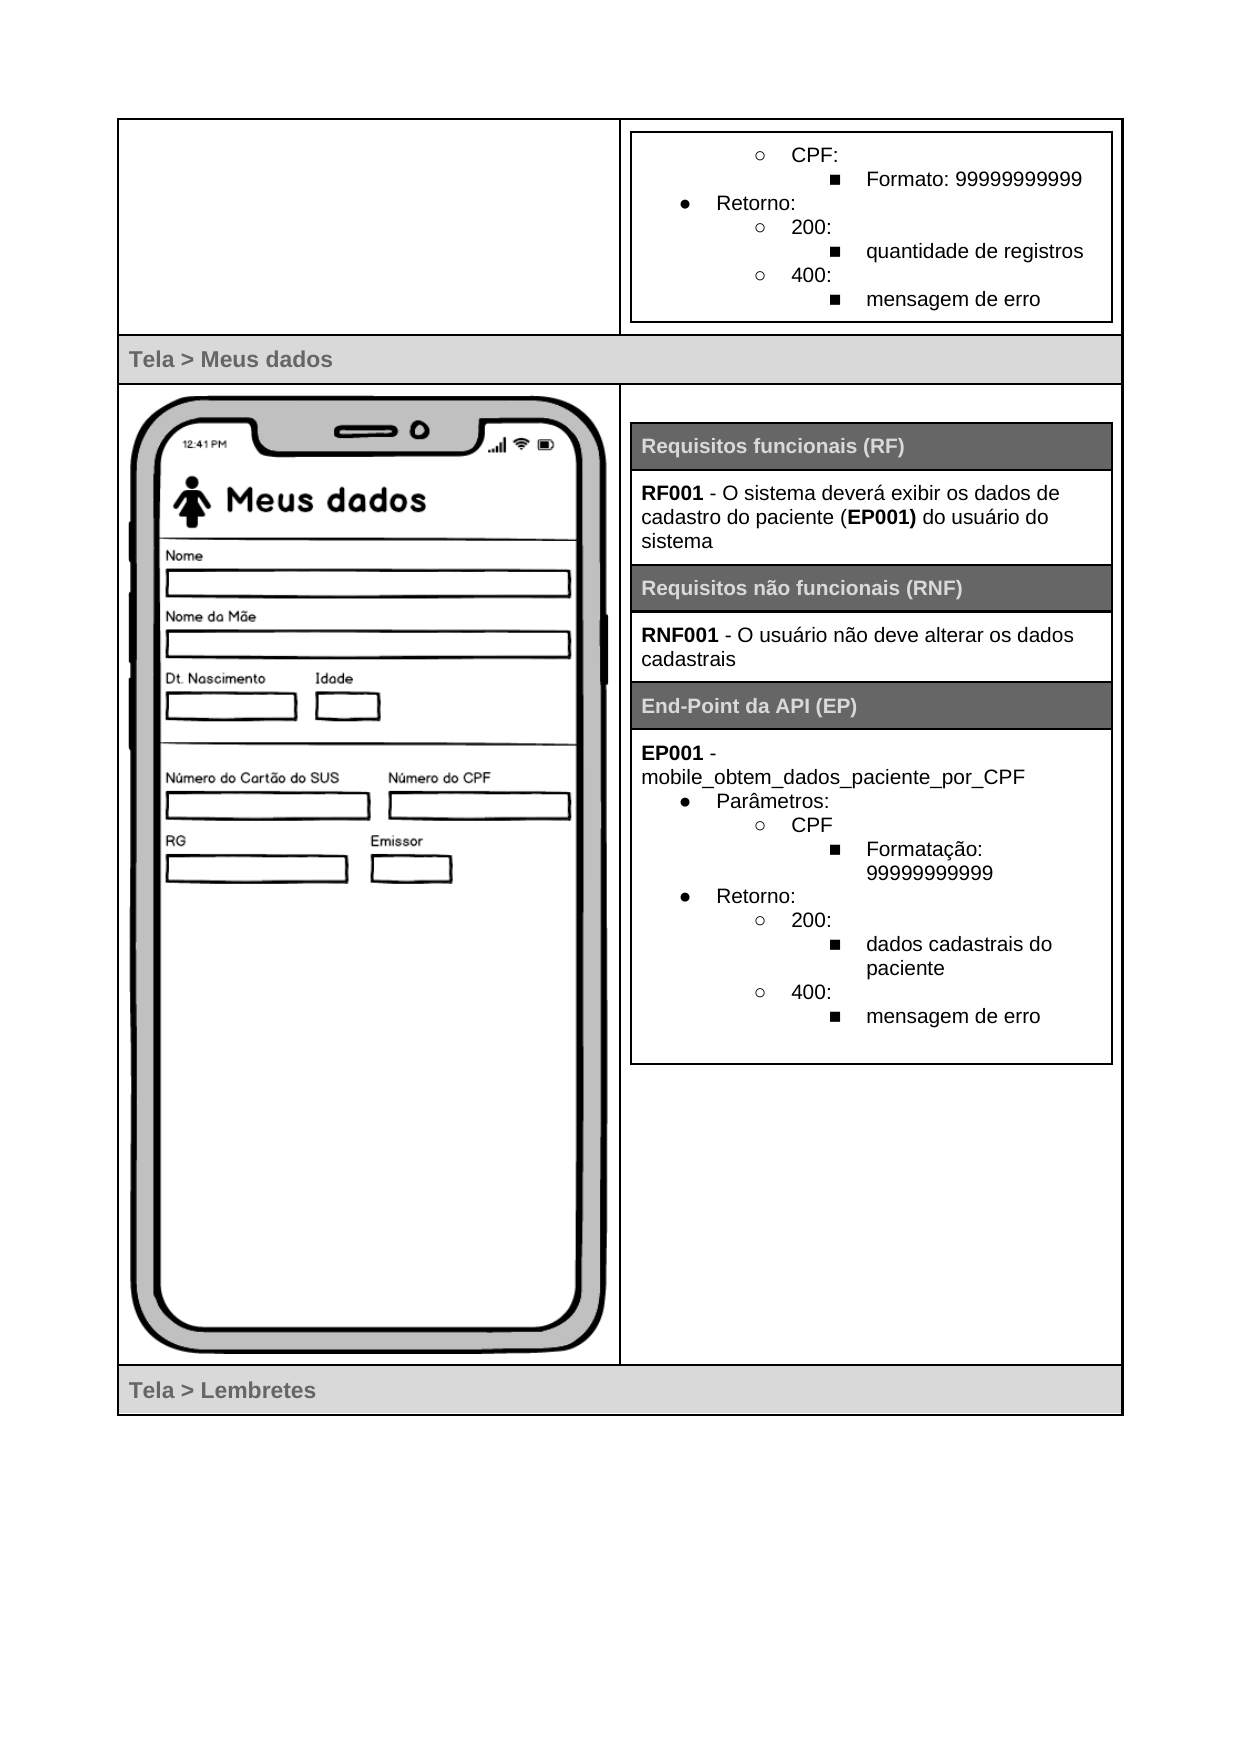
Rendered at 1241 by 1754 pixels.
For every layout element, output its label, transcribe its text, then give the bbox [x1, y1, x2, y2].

table_cell Tela > Meus dados [119, 336, 1121, 383]
table_cell EP001 - mobile_obtem_dados_paciente_por_CPF Parâmetros: CPF Formatação: 99999999999 Retorno: 200: dados cadastrais do paciente 400: mensagem de erro [632, 730, 1111, 1062]
table_cell EP001 - mobile_quantidade_mensagem_nao_lida Parâmetros: CPF: Formato: 99999999999 Retorno: 200: quantidade de registros 400: mensagem de erro EP002 - mobile_quantidade_lembrete_nao_lido Parâmetros: CPF: Formato: 99999999999 Retorno: 200: quantidade de registros 400: mensagem de erro [632, 133, 1111, 321]
table_cell RNF001 - O usuário não deve alterar os dados cadastrais [632, 613, 1111, 681]
table_cell [621, 385, 1121, 1364]
table_cell [119, 385, 619, 1364]
table_cell [119, 120, 619, 334]
table_cell [621, 120, 1121, 334]
table_cell End-Point da API (EP) [632, 683, 1111, 728]
table_header Requisitos funcionais (RF) [632, 424, 1111, 469]
picture [128, 395, 609, 1354]
table_cell Requisitos não funcionais (RNF) [632, 566, 1111, 610]
table_cell Tela > Lembretes [119, 1366, 1121, 1413]
table_cell RF001 - O sistema deverá exibir os dados de cadastro do paciente (EP001) do usuário do sistema [632, 471, 1111, 563]
